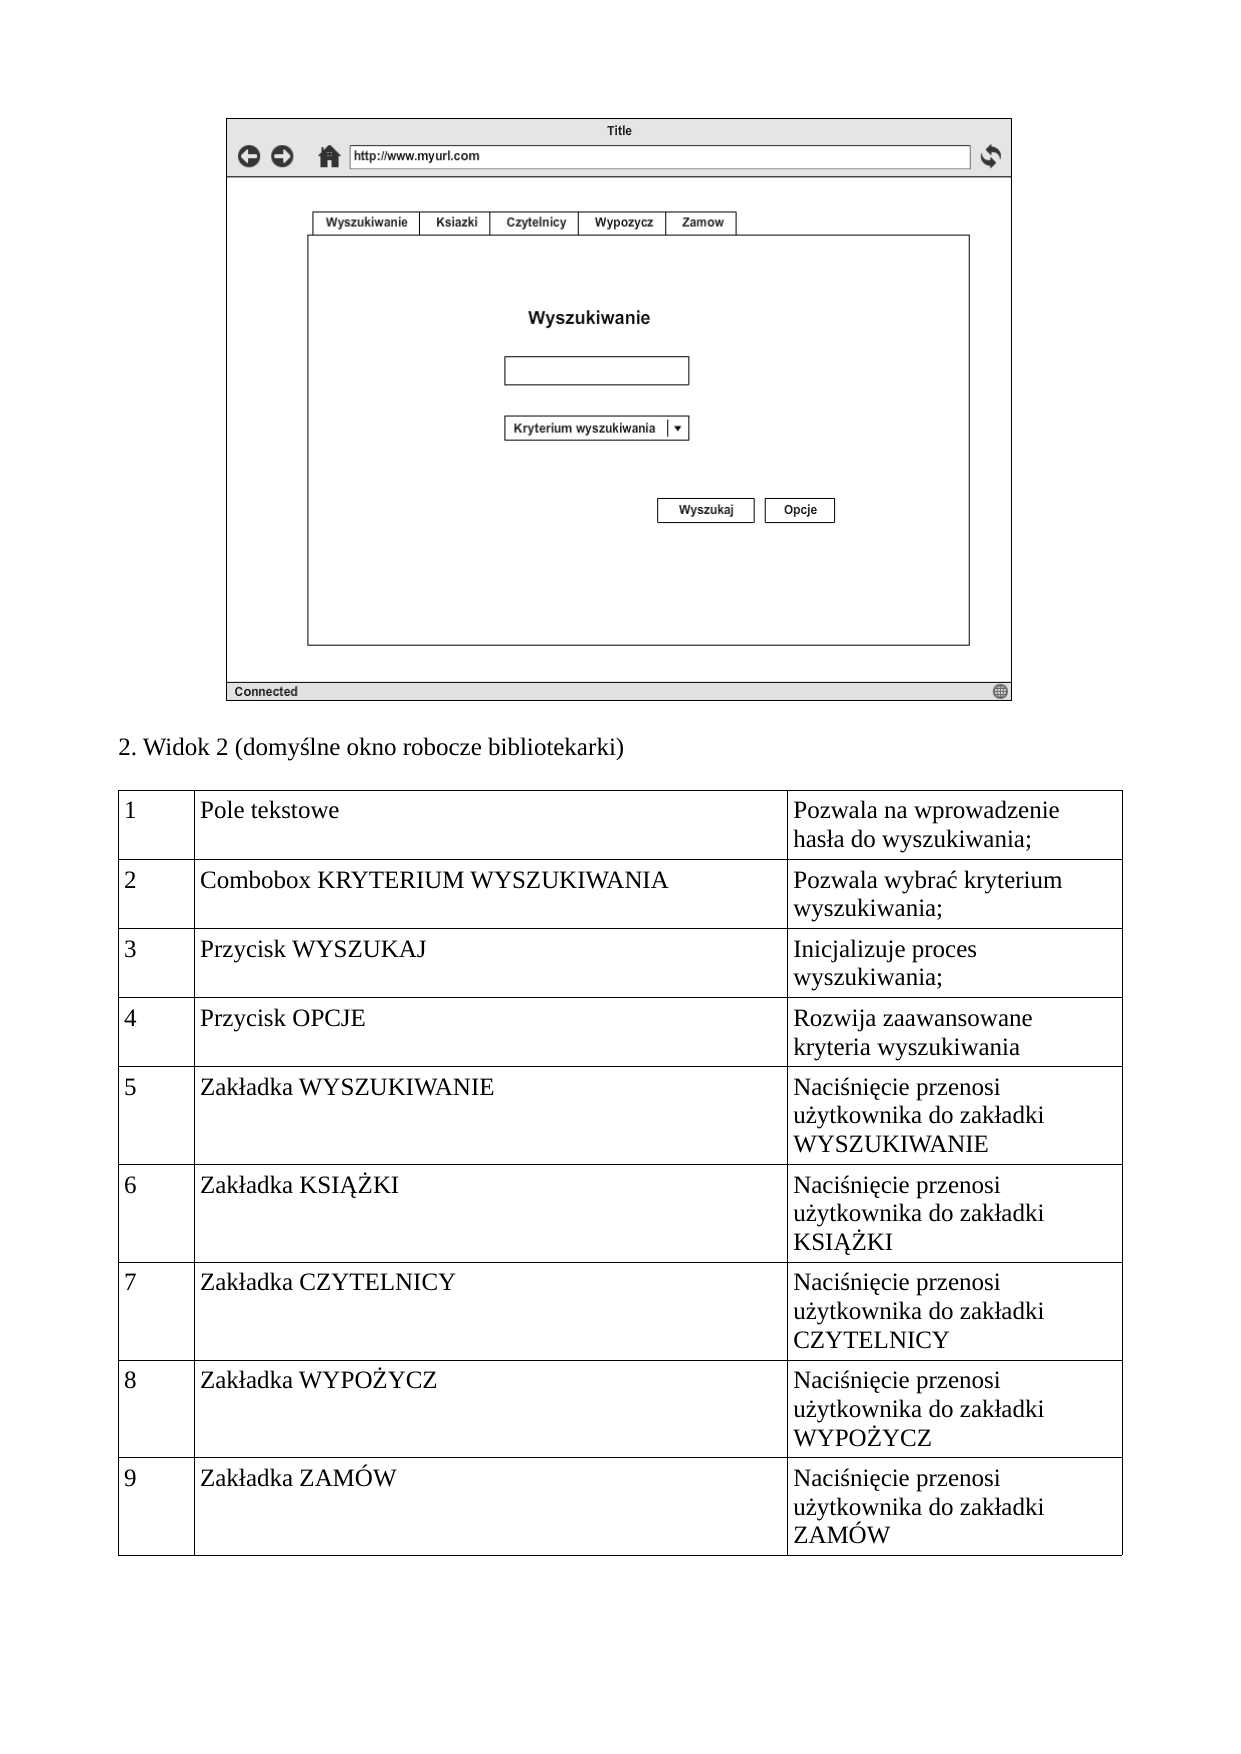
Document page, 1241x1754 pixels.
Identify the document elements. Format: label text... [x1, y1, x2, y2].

table_cell Combobox KRYTERIUM WYSZUKIWANIA [195, 860, 787, 928]
table_cell Zakładka KSIĄŻKI [195, 1165, 787, 1262]
table_header Pozwala na wprowadzenie hasła do wyszukiwania; [788, 791, 1122, 859]
table_cell 7 [119, 1263, 194, 1359]
table_cell Zakładka WYPOŻYCZ [195, 1361, 787, 1457]
table_cell Inicjalizuje proces wyszukiwania; [788, 929, 1122, 997]
table_cell 6 [119, 1165, 194, 1262]
table_cell Zakładka CZYTELNICY [195, 1263, 787, 1359]
table_cell 5 [119, 1067, 194, 1164]
table_cell Zakładka WYSZUKIWANIE [195, 1067, 787, 1164]
table_cell Naciśnięcie przenosi użytkownika do zakładki ZAMÓW [788, 1458, 1122, 1555]
table_cell Naciśnięcie przenosi użytkownika do zakładki WYPOŻYCZ [788, 1361, 1122, 1457]
table_cell Pozwala wybrać kryterium wyszukiwania; [788, 860, 1122, 928]
table_header 1 [119, 791, 194, 859]
picture [226, 118, 1015, 704]
table_cell 9 [119, 1458, 194, 1555]
table_cell Zakładka ZAMÓW [195, 1458, 787, 1555]
table_cell 8 [119, 1361, 194, 1457]
table_header Pole tekstowe [195, 791, 787, 859]
table_cell Naciśnięcie przenosi użytkownika do zakładki CZYTELNICY [788, 1263, 1122, 1359]
table_cell Przycisk WYSZUKAJ [195, 929, 787, 997]
text 2. Widok 2 (domyślne okno robocze bibliotekarki) [118, 732, 1122, 761]
table_cell 4 [119, 998, 194, 1066]
table_cell 3 [119, 929, 194, 997]
table_cell 2 [119, 860, 194, 928]
table_cell Przycisk OPCJE [195, 998, 787, 1066]
table_cell Naciśnięcie przenosi użytkownika do zakładki WYSZUKIWANIE [788, 1067, 1122, 1164]
table_cell Naciśnięcie przenosi użytkownika do zakładki KSIĄŻKI [788, 1165, 1122, 1262]
table_cell Rozwija zaawansowane kryteria wyszukiwania [788, 998, 1122, 1066]
